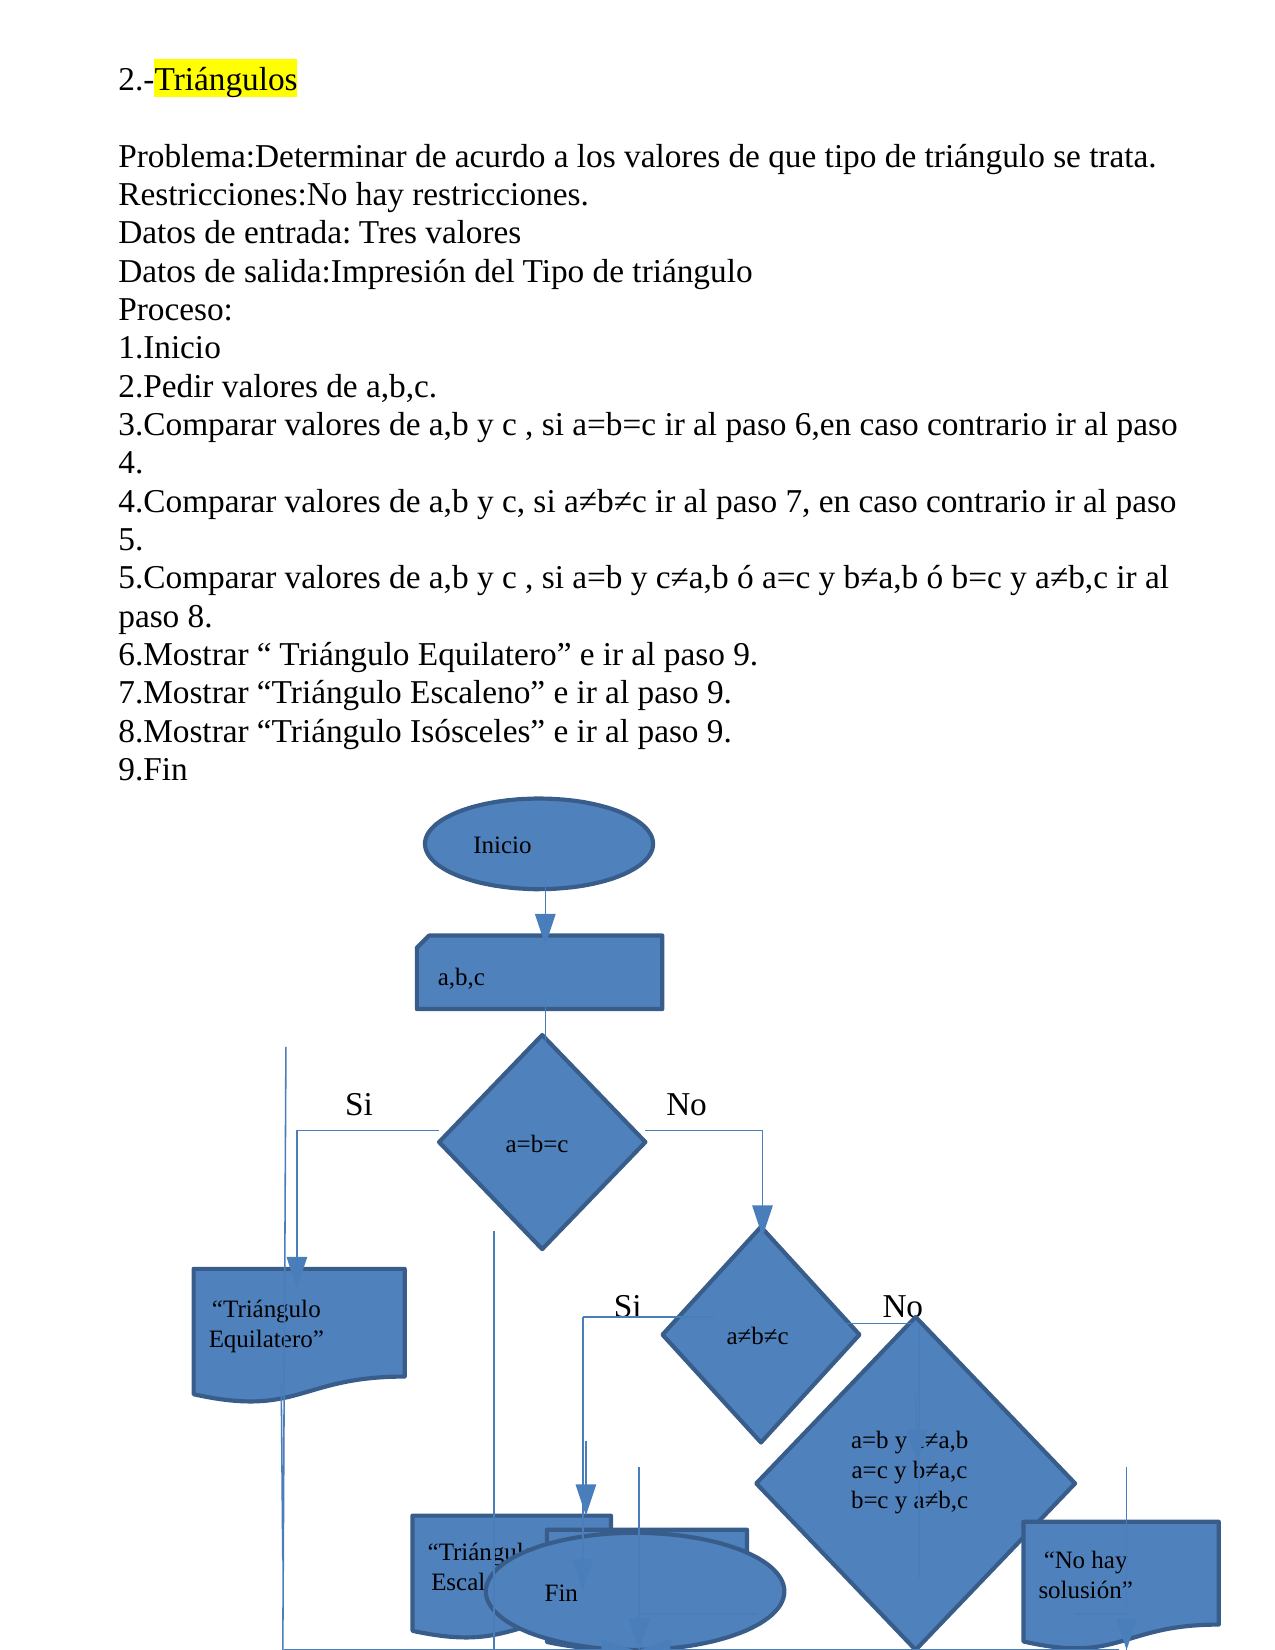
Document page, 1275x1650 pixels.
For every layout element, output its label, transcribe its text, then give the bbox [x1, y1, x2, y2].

text 8.Mostrar “Triángulo Isósceles” e ir al paso 9. [118, 711, 1205, 749]
text 2.-Triángulos [118, 59, 1205, 97]
text 2.Pedir valores de a,b,c. [118, 366, 1205, 404]
text Si [287, 1084, 491, 1123]
text [118, 1286, 191, 1324]
text Si No [118, 1564, 282, 1602]
text Si [495, 1286, 703, 1324]
text Datos de entrada: Tres valores [118, 212, 1205, 251]
text Problema:Determinar de acurdo a los valores de que tipo de triángulo se trata. [118, 136, 1205, 174]
text Si No [772, 1564, 865, 1602]
text No [594, 1084, 1205, 1123]
text Si No [966, 1564, 1021, 1602]
text 1.Inicio [118, 327, 1205, 366]
text 7.Mostrar “Triángulo Escaleno” e ir al paso 9. [118, 672, 1205, 711]
text [407, 1286, 493, 1324]
text 9.Fin [118, 749, 1205, 787]
text 6.Mostrar “ Triángulo Equilatero” e ir al paso 9. [118, 634, 1205, 672]
text 4.Comparar valores de a,b y c, si a≠b≠c ir al paso 7, en caso contrario ir al paso 5. [118, 481, 1205, 557]
text No [819, 1286, 1205, 1324]
text 3.Comparar valores de a,b y c , si a=b=c ir al paso 6,en caso contrario ir al paso 4. [118, 404, 1205, 481]
text Datos de salida:Impresión del Tipo de triángulo [118, 251, 1205, 289]
text Proceso: [118, 289, 1205, 327]
text Si No [284, 1564, 410, 1602]
text 5.Comparar valores de a,b y c , si a=b y c≠a,b ó a=c y b≠a,b ó b=c y a≠b,c ir al paso 8. [118, 557, 1205, 634]
text [118, 1084, 284, 1123]
text Restricciones:No hay restricciones. [118, 174, 1205, 212]
